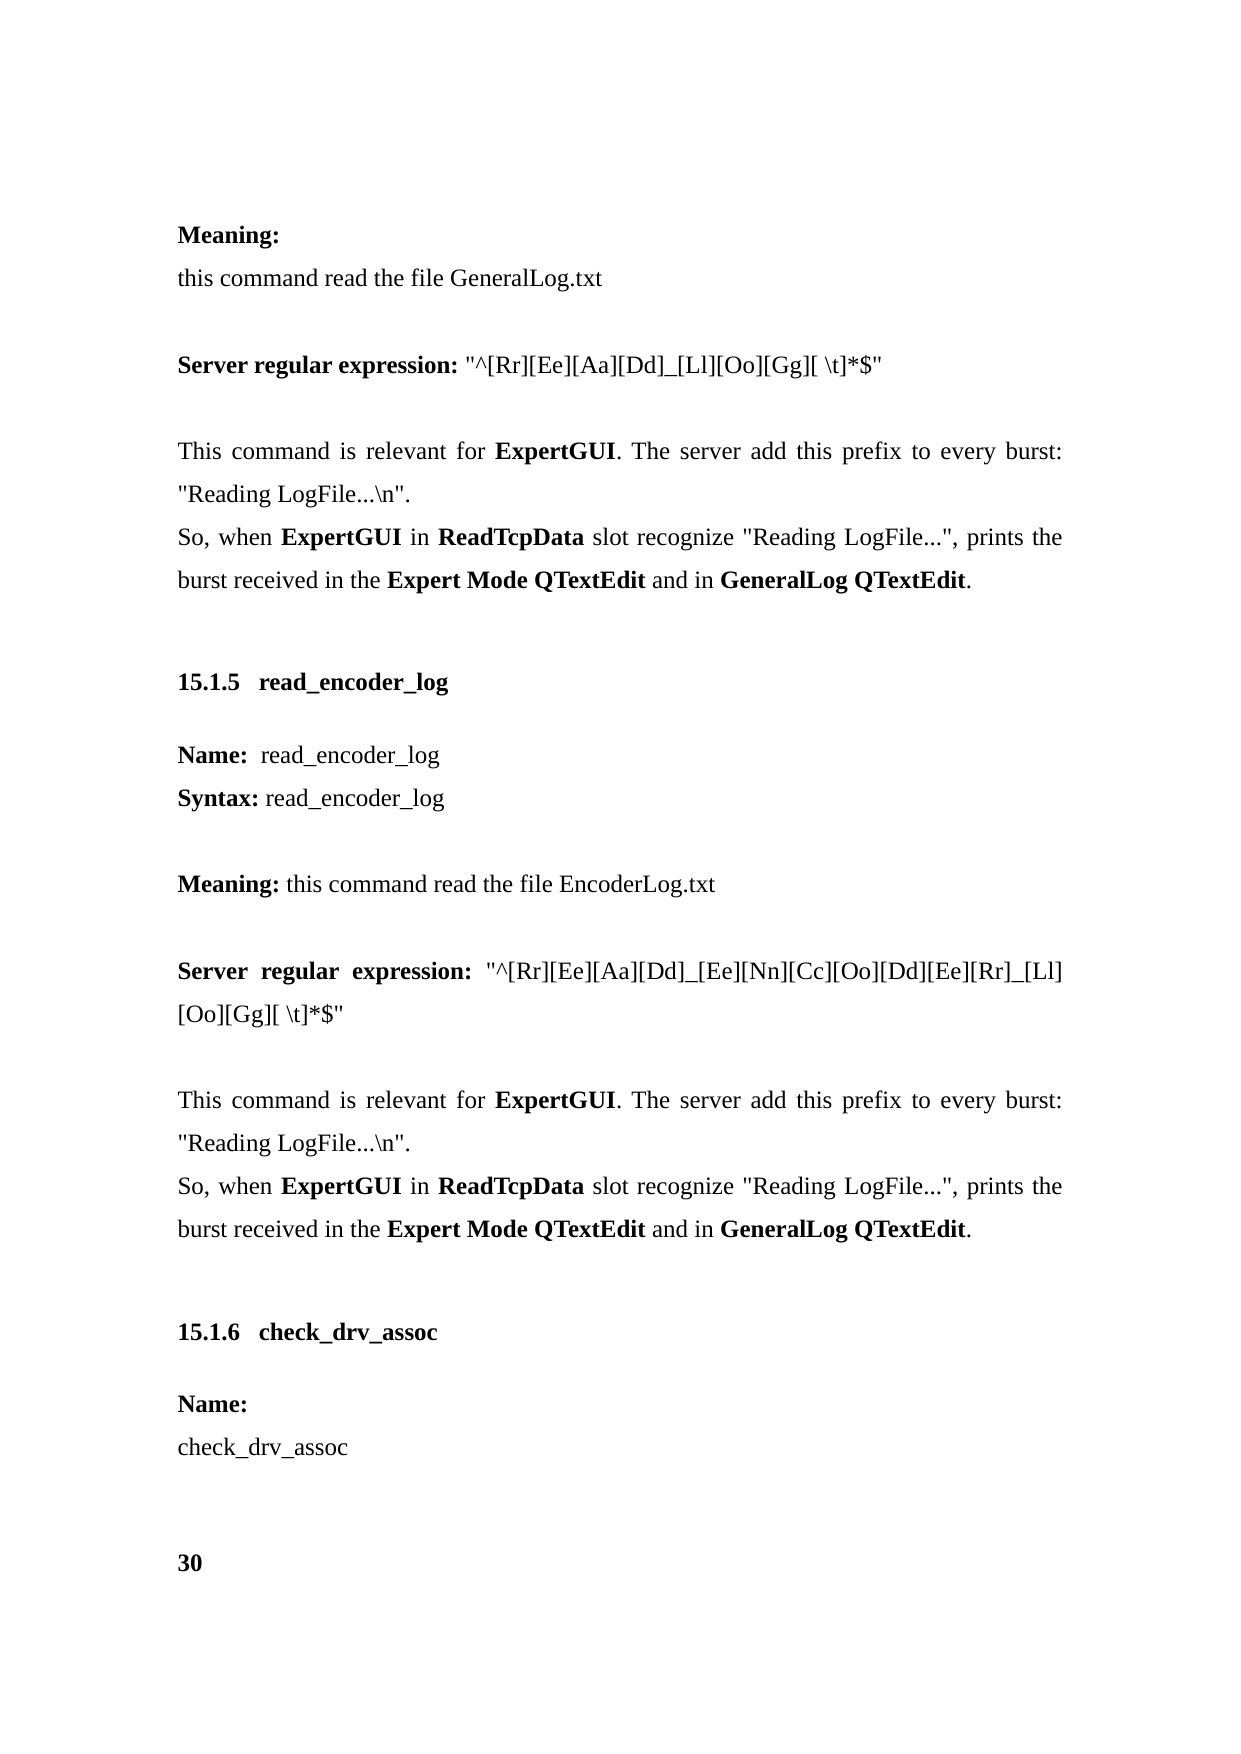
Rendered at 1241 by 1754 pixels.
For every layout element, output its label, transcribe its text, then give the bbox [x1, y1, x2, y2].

text Syntax: read_encoder_log [177, 783, 1063, 812]
text This command is relevant for ExpertGUI. The server add this prefix to every burst: "Reading LogFile...\n". [177, 1085, 1063, 1157]
text this command read the file GeneralLog.txt [177, 263, 1063, 292]
text This command is relevant for ExpertGUI. The server add this prefix to every burst: "Reading LogFile...\n". [177, 436, 1063, 508]
text check_drv_assoc [177, 1432, 1063, 1461]
text Name: [177, 1389, 1063, 1418]
text Meaning: [177, 220, 1063, 249]
text Name: read_encoder_log [177, 740, 1063, 769]
text So, when ExpertGUI in ReadTcpData slot recognize "Reading LogFile...", prints the burst received in the Expert Mode QTextEdit and in GeneralLog QTextEdit. [177, 1171, 1063, 1243]
text Server regular expression: "^[Rr][Ee][Aa][Dd]_[Ll][Oo][Gg][ \t]*$" [177, 350, 1063, 378]
text So, when ExpertGUI in ReadTcpData slot recognize "Reading LogFile...", prints the burst received in the Expert Mode QTextEdit and in GeneralLog QTextEdit. [177, 522, 1063, 594]
subtitle check_drv_assoc [177, 1317, 1063, 1345]
subtitle read_encoder_log [177, 667, 1063, 696]
text Meaning: this command read the file EncoderLog.txt [177, 869, 1063, 898]
text Server regular expression: "^[Rr][Ee][Aa][Dd]_[Ee][Nn][Cc][Oo][Dd][Ee][Rr]_[Ll][Oo][Gg][ \t]*$" [177, 956, 1063, 1028]
